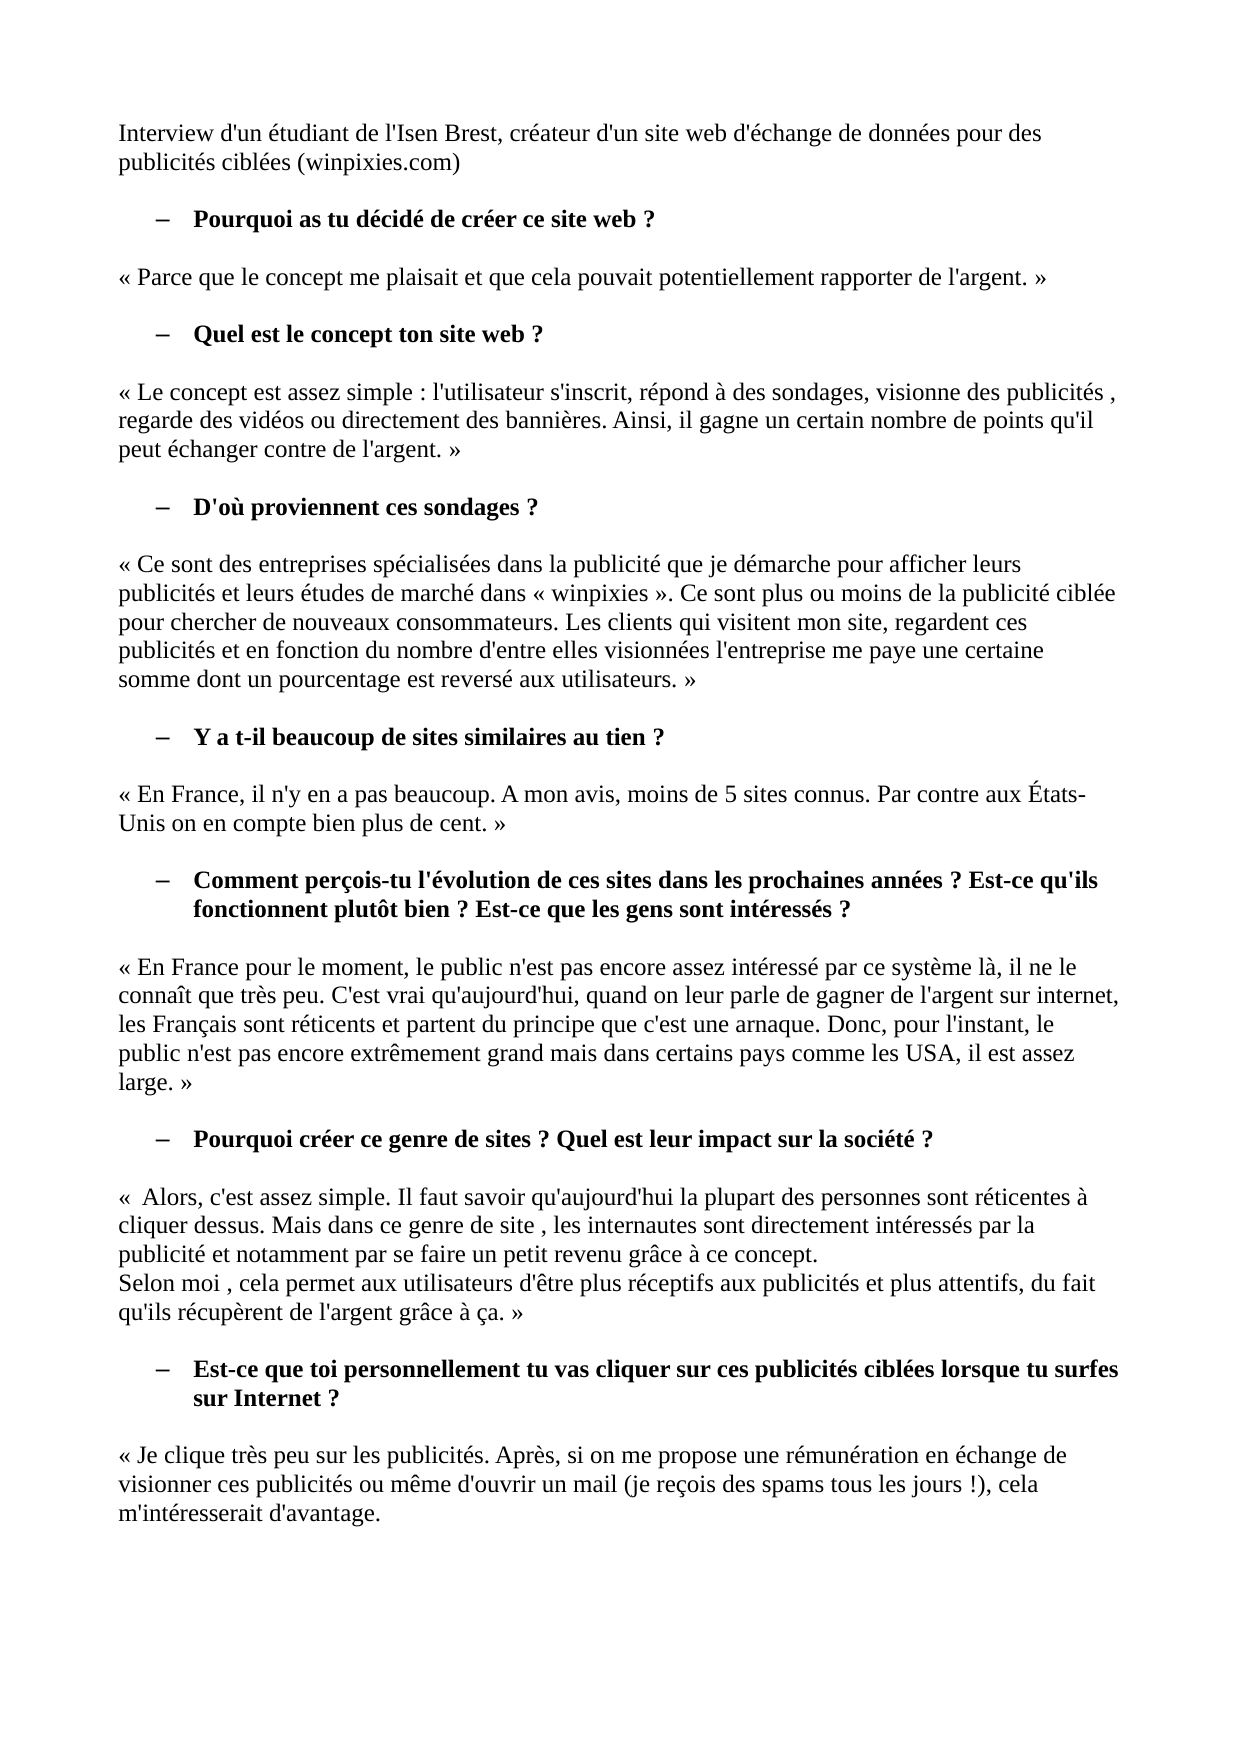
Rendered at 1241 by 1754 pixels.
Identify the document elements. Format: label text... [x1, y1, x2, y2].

text « Je clique très peu sur les publicités. Après, si on me propose une rémunération en échange de visionner ces publicités ou même d'ouvrir un mail (je reçois des spams tous les jours !), cela m'intéresserait d'avantage. [118, 1441, 1122, 1527]
text « Ce sont des entreprises spécialisées dans la publicité que je démarche pour afficher leurs publicités et leurs études de marché dans « winpixies ». Ce sont plus ou moins de la publicité ciblée pour chercher de nouveaux consommateurs. Les clients qui visitent mon site, regardent ces publicités et en fonction du nombre d'entre elles visionnées l'entreprise me paye une certaine somme dont un pourcentage est reversé aux utilisateurs. » [118, 549, 1122, 693]
text « En France, il n'y en a pas beaucoup. A mon avis, moins de 5 sites connus. Par contre aux États-Unis on en compte bien plus de cent. » [118, 779, 1122, 837]
list Y a t-il beaucoup de sites similaires au tien ? [156, 722, 1122, 751]
list Comment perçois-tu l'évolution de ces sites dans les prochaines années ? Est-ce qu'ils fonctionnent plutôt bien ? Est-ce que les gens sont intéressés ? [156, 866, 1122, 923]
text « En France pour le moment, le public n'est pas encore assez intéressé par ce système là, il ne le connaît que très peu. C'est vrai qu'aujourd'hui, quand on leur parle de gagner de l'argent sur internet, les Français sont réticents et partent du principe que c'est une arnaque. Donc, pour l'instant, le public n'est pas encore extrêmement grand mais dans certains pays comme les USA, il est assez large. » [118, 952, 1122, 1096]
list Pourquoi as tu décidé de créer ce site web ? [156, 204, 1122, 233]
text « Parce que le concept me plaisait et que cela pouvait potentiellement rapporter de l'argent. » [118, 262, 1122, 291]
list Pourquoi créer ce genre de sites ? Quel est leur impact sur la société ? [156, 1124, 1122, 1153]
list D'où proviennent ces sondages ? [156, 492, 1122, 521]
text « Alors, c'est assez simple. Il faut savoir qu'aujourd'hui la plupart des personnes sont réticentes à cliquer dessus. Mais dans ce genre de site , les internautes sont directement intéressés par la publicité et notamment par se faire un petit revenu grâce à ce concept. [118, 1182, 1122, 1268]
text Interview d'un étudiant de l'Isen Brest, créateur d'un site web d'échange de données pour des publicités ciblées (winpixies.com) [118, 118, 1122, 176]
list Quel est le concept ton site web ? [156, 319, 1122, 348]
list Est-ce que toi personnellement tu vas cliquer sur ces publicités ciblées lorsque tu surfes sur Internet ? [156, 1354, 1122, 1412]
text Selon moi , cela permet aux utilisateurs d'être plus réceptifs aux publicités et plus attentifs, du fait qu'ils récupèrent de l'argent grâce à ça. » [118, 1268, 1122, 1326]
text « Le concept est assez simple : l'utilisateur s'inscrit, répond à des sondages, visionne des publicités , regarde des vidéos ou directement des bannières. Ainsi, il gagne un certain nombre de points qu'il peut échanger contre de l'argent. » [118, 377, 1122, 463]
